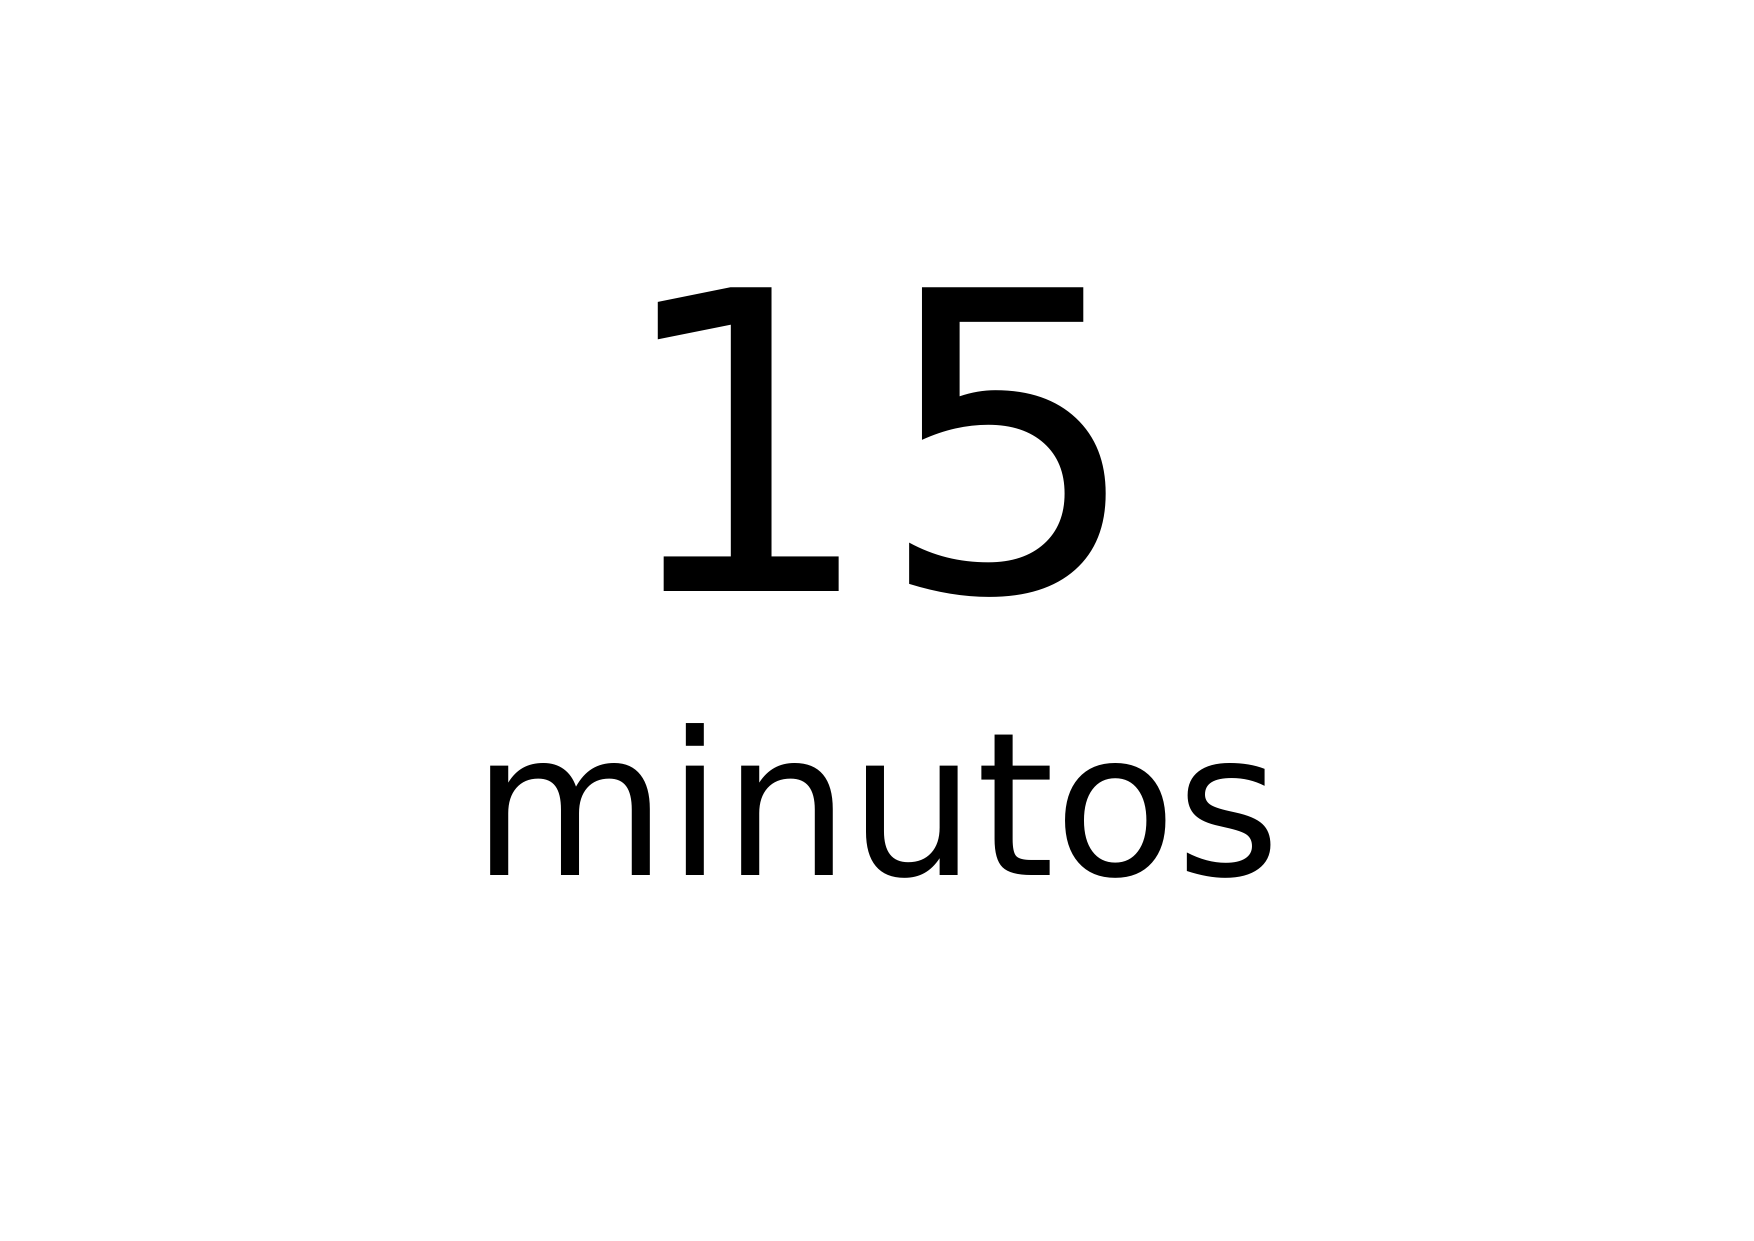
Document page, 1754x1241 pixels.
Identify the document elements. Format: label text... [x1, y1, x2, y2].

text 15 minutos [59, 204, 1695, 922]
